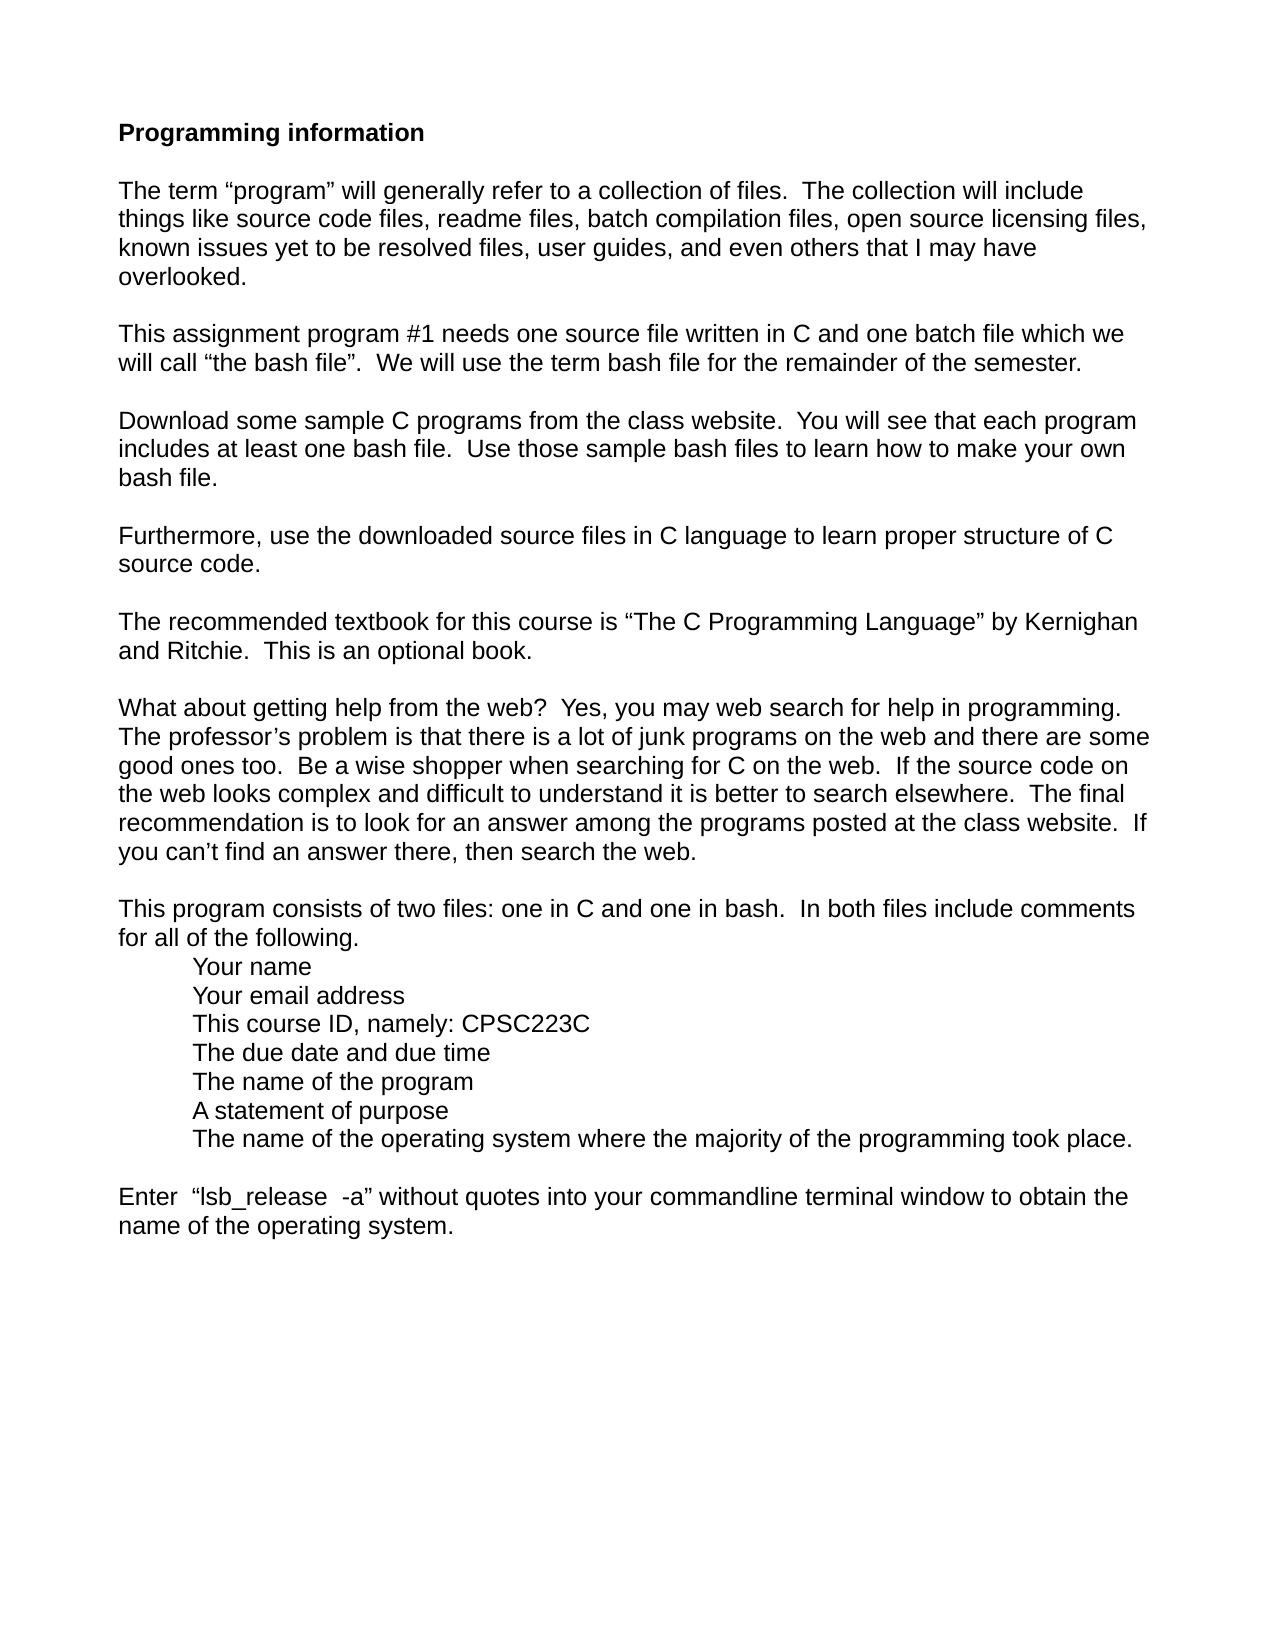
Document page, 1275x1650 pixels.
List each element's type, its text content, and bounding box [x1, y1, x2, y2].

text Your name [118, 952, 1157, 981]
text Enter “lsb_release -a” without quotes into your commandline terminal window to obtain the name of the operating system. [118, 1182, 1157, 1239]
text The recommended textbook for this course is “The C Programming Language” by Kernighan and Ritchie. This is an optional book. [118, 607, 1157, 664]
text Programming information [118, 118, 1157, 147]
text What about getting help from the web? Yes, you may web search for help in programming. The professor’s problem is that there is a lot of junk programs on the web and there are some good ones too. Be a wise shopper when searching for C on the web. If the source code on the web looks complex and difficult to understand it is better to search elsewhere. The final recommendation is to look for an answer among the programs posted at the class website. If you can’t find an answer there, then search the web. [118, 693, 1157, 866]
text Your email address [118, 981, 1157, 1009]
text The due date and due time [118, 1038, 1157, 1067]
text This assignment program #1 needs one source file written in C and one batch file which we will call “the bash file”. We will use the term bash file for the remainder of the semester. [118, 319, 1157, 377]
text Download some sample C programs from the class website. You will see that each program includes at least one bash file. Use those sample bash files to learn how to make your own bash file. [118, 406, 1157, 492]
text This program consists of two files: one in C and one in bash. In both files include comments for all of the following. [118, 894, 1157, 952]
text A statement of purpose [118, 1096, 1157, 1124]
text Furthermore, use the downloaded source files in C language to learn proper structure of C source code. [118, 521, 1157, 578]
text The term “program” will generally refer to a collection of files. The collection will include things like source code files, readme files, batch compilation files, open source licensing files, known issues yet to be resolved files, user guides, and even others that I may have overlooked. [118, 176, 1157, 291]
text This course ID, namely: CPSC223C [118, 1009, 1157, 1038]
text The name of the operating system where the majority of the programming took place. [118, 1124, 1157, 1153]
text The name of the program [118, 1067, 1157, 1096]
